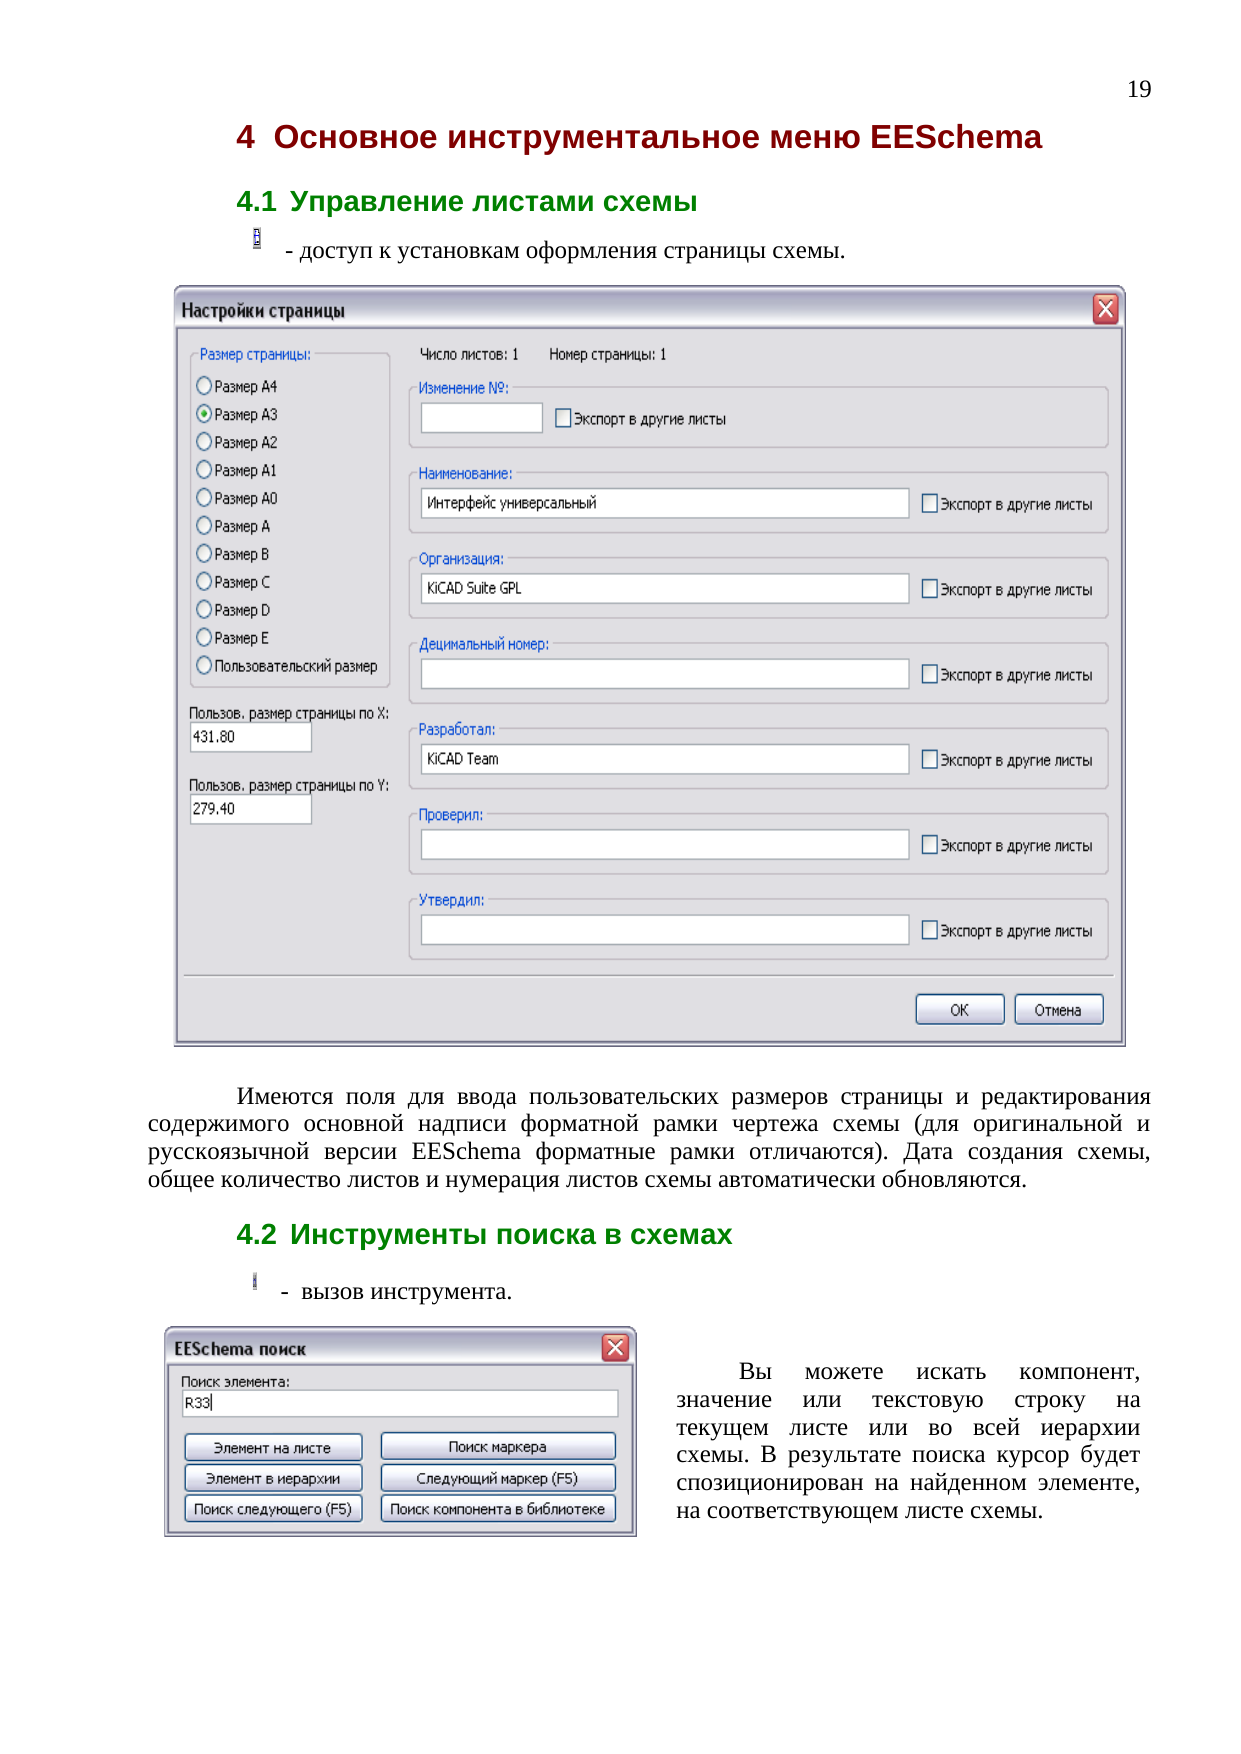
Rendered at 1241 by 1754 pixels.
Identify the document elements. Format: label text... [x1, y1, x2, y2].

subtitle Основное инструментальное меню EESchema [236, 118, 1152, 155]
picture [173, 285, 1126, 1047]
subtitle Управление листами схемы [148, 185, 1152, 217]
text - доступ к установкам оформления страницы схемы. [148, 217, 1152, 264]
text Имеются поля для ввода пользовательских размеров страницы и редактирования содержимого основной надписи форматной рамки чертежа схемы (для оригинальной и русскоязычной версии EESchema форматные рамки отличаются). Дата создания схемы, общее количество листов и нумерация листов схемы автоматически обновляются. [148, 1082, 1152, 1193]
picture [164, 1326, 637, 1537]
text - вызов инструмента. [148, 1263, 1152, 1305]
table_header [136, 1317, 665, 1562]
subtitle Инструменты поиска в схемах [148, 1218, 1152, 1250]
table_header Вы можете искать компонент, значение или текстовую строку на текущем листе или во всей иерархии схемы. В результате поиска курсор будет спозиционирован на найденном элементе, на соответствующем листе схемы. [665, 1317, 1152, 1562]
